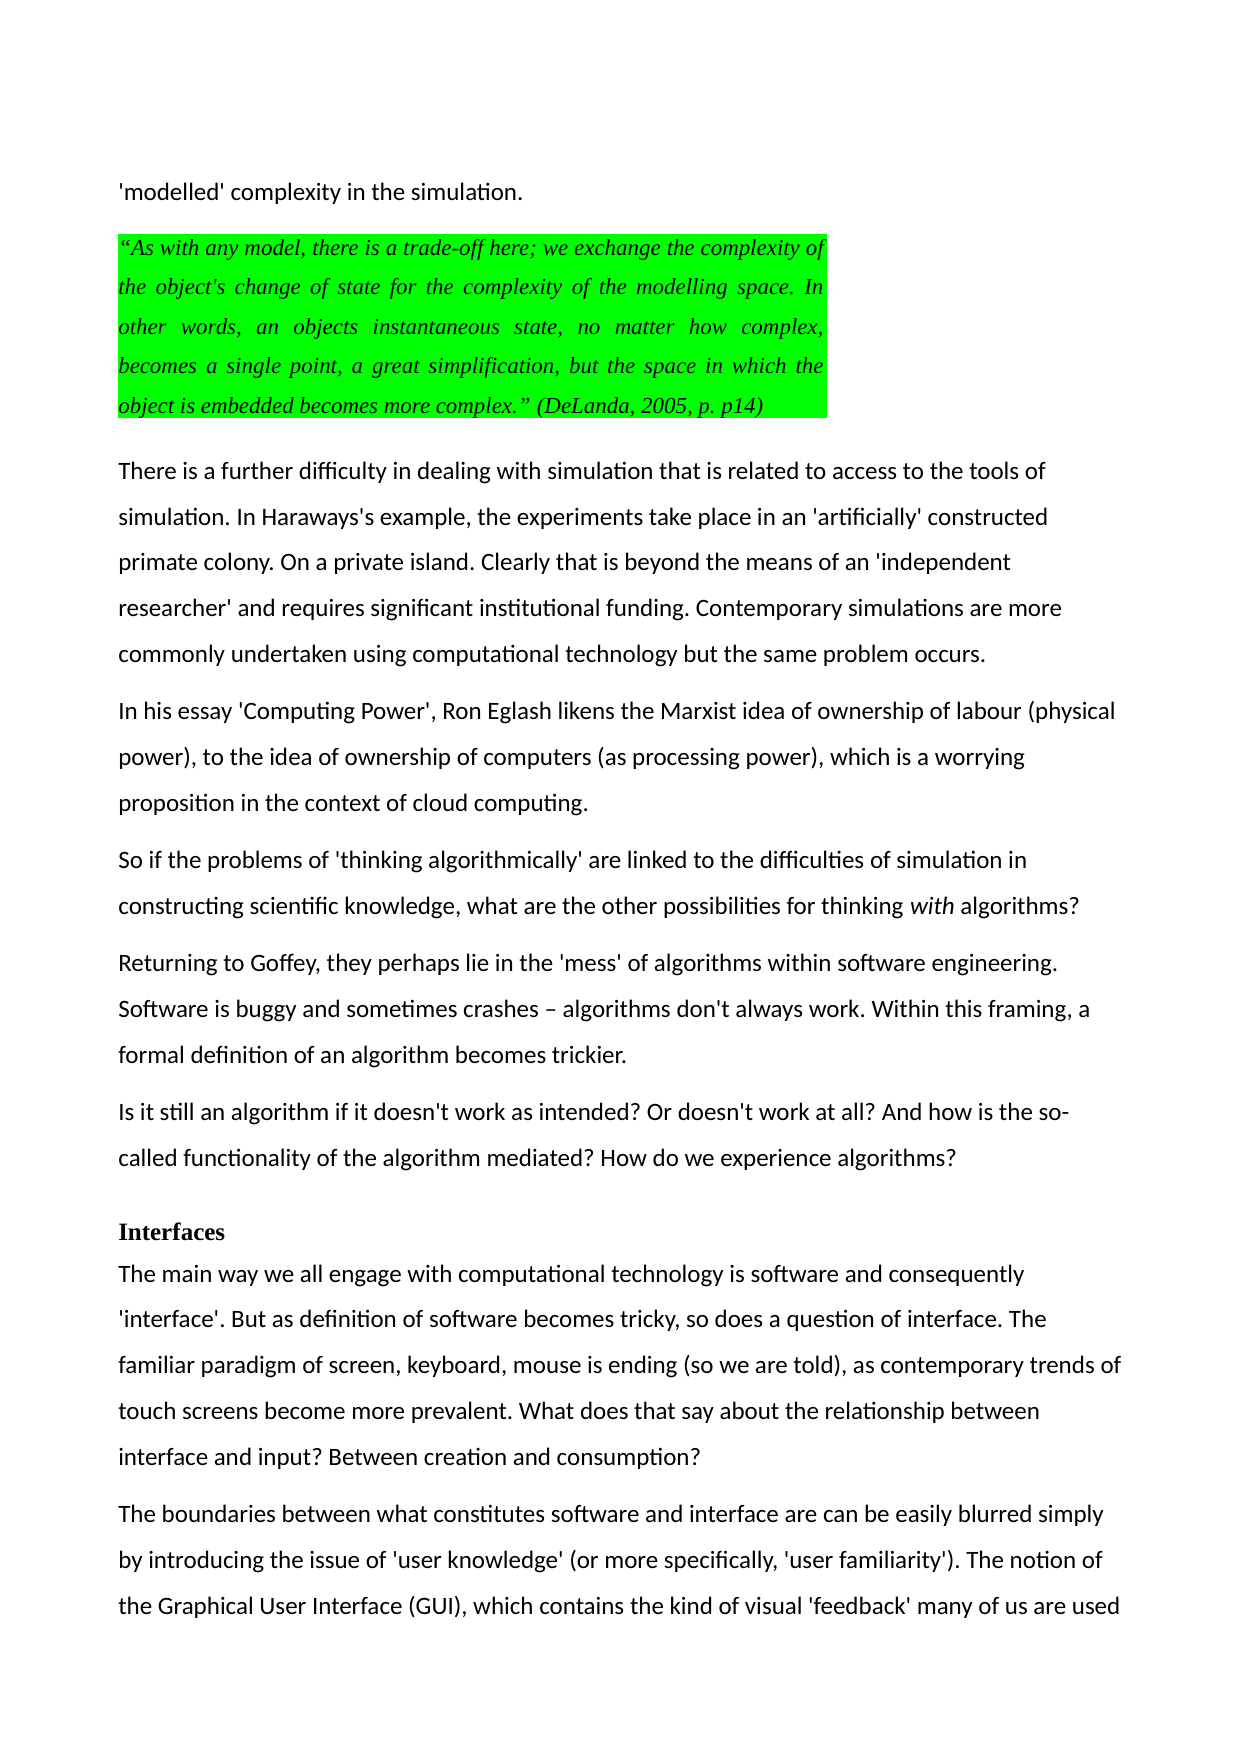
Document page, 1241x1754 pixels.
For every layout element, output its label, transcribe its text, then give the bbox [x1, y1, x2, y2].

text So if the problems of 'thinking algorithmically' are linked to the difficulties of simulation in constructing scientific knowledge, what are the other possibilities for thinking with algorithms? [118, 844, 1122, 921]
text In his essay 'Computing Power', Ron Eglash likens the Marxist idea of ownership of labour (physical power), to the idea of ownership of computers (as processing power), which is a worrying proposition in the context of cloud computing. [118, 695, 1122, 817]
text There is a further difficulty in dealing with simulation that is related to access to the tools of simulation. In Haraways's example, the experiments take place in an 'artificially' constructed primate colony. On a private island. Clearly that is beyond the means of an 'independent researcher' and requires significant institutional funding. Contemporary simulations are more commonly undertaken using computational technology but the same problem occurs. [118, 455, 1122, 668]
text Is it still an algorithm if it doesn't work as intended? Or doesn't work at all? And how is the so-called functionality of the algorithm mediated? How do we experience algorithms? [118, 1096, 1122, 1173]
subtitle Interfaces [118, 1217, 1122, 1246]
text Returning to Goffey, they perhaps lie in the 'mess' of algorithms within software engineering. Software is buggy and sometimes crashes – algorithms don't always work. Within this framing, a formal definition of an algorithm becomes trickier. [118, 947, 1122, 1069]
text 'modelled' complexity in the simulation. [118, 176, 1122, 207]
text The main way we all engage with computational technology is software and consequently 'interface'. But as definition of software becomes tricky, so does a question of interface. The familiar paradigm of screen, keyboard, mouse is ending (so we are told), as contemporary trends of touch screens become more prevalent. What does that say about the relationship between interface and input? Between creation and consumption? [118, 1258, 1122, 1471]
text The boundaries between what constitutes software and interface are can be easily blurred simply by introducing the issue of 'user knowledge' (or more specifically, 'user familiarity'). The notion of the Graphical User Interface (GUI), which contains the kind of visual 'feedback' many of us are used [118, 1498, 1122, 1620]
text “As with any model, there is a trade-off here; we exchange the complexity of the object's change of state for the complexity of the modelling space. In other words, an objects instantaneous state, no matter how complex, becomes a single point, a great simplification, but the space in which the object is embedded becomes more complex.” (DeLanda, 2005, p. p14) [118, 234, 827, 418]
